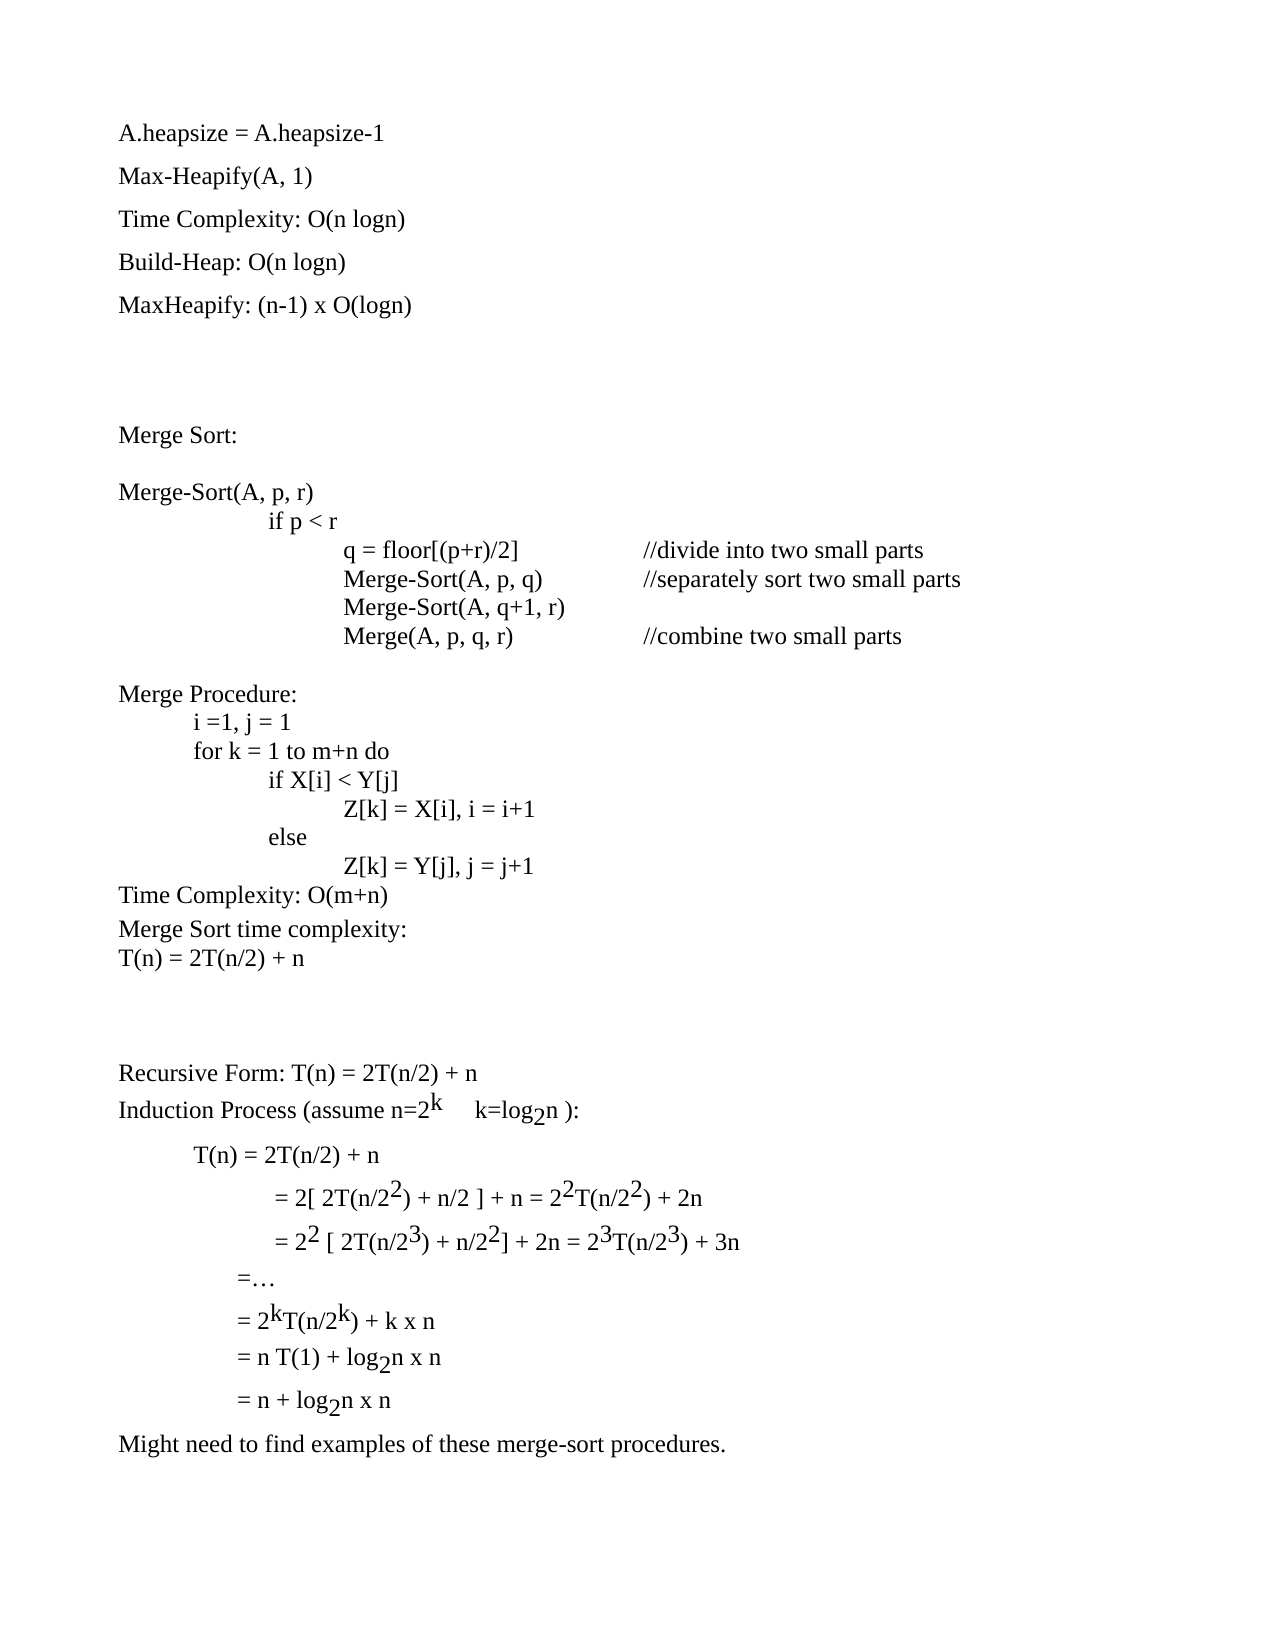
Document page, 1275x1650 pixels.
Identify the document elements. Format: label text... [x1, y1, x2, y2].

title = n + log2n x n [118, 1386, 1157, 1422]
text T(n) = 2T(n/2) + n [118, 943, 1157, 972]
title = 2[ 2T(n/22) + n/2 ] + n = 22T(n/22) + 2n [118, 1174, 1157, 1212]
title Max-Heapify(A, 1) [118, 161, 1157, 190]
title Merge-Sort(A, p, q) //separately sort two small parts [193, 564, 1157, 592]
title Build-Heap: O(n logn) [118, 247, 1157, 276]
title if X[i] < Y[j] [118, 765, 1157, 794]
title = 2kT(n/2k) + k x n [118, 1298, 1157, 1335]
title MaxHeapify: (n-1) x O(logn) [118, 291, 1157, 319]
title if p < r [193, 506, 1157, 535]
title Merge-Sort(A, q+1, r) [193, 592, 1157, 621]
title Z[k] = X[i], i = i+1 [118, 794, 1157, 822]
title Time Complexity: O(n logn) [118, 204, 1157, 233]
title T(n) = 2T(n/2) + n [118, 1140, 1157, 1169]
title A.heapsize = A.heapsize-1 [118, 118, 1157, 147]
title q = floor[(p+r)/2] //divide into two small parts [193, 535, 1157, 564]
text Merge Sort time complexity: [118, 914, 1157, 943]
title = n T(1) + log2n x n [118, 1342, 1157, 1378]
title Z[k] = Y[j], j = j+1 [118, 851, 1157, 880]
title else [118, 822, 1157, 851]
title Time Complexity: O(m+n) [118, 880, 1157, 909]
title = 22 [ 2T(n/23) + n/22] + 2n = 23T(n/23) + 3n [118, 1219, 1157, 1256]
title for k = 1 to m+n do [118, 736, 1157, 765]
title Recursive Form: T(n) = 2T(n/2) + n [118, 1058, 1157, 1087]
text Might need to find examples of these merge-sort procedures. [118, 1429, 1157, 1457]
title Induction Process (assume n=2k  k=log2n ): [118, 1087, 1157, 1131]
title =… [118, 1263, 1157, 1292]
title Merge Procedure: [118, 679, 1157, 707]
title i =1, j = 1 [118, 707, 1157, 736]
title Merge(A, p, q, r) //combine two small parts [193, 621, 1157, 650]
text Merge Sort: [118, 420, 1157, 449]
title Merge-Sort(A, p, r) [118, 477, 1157, 506]
